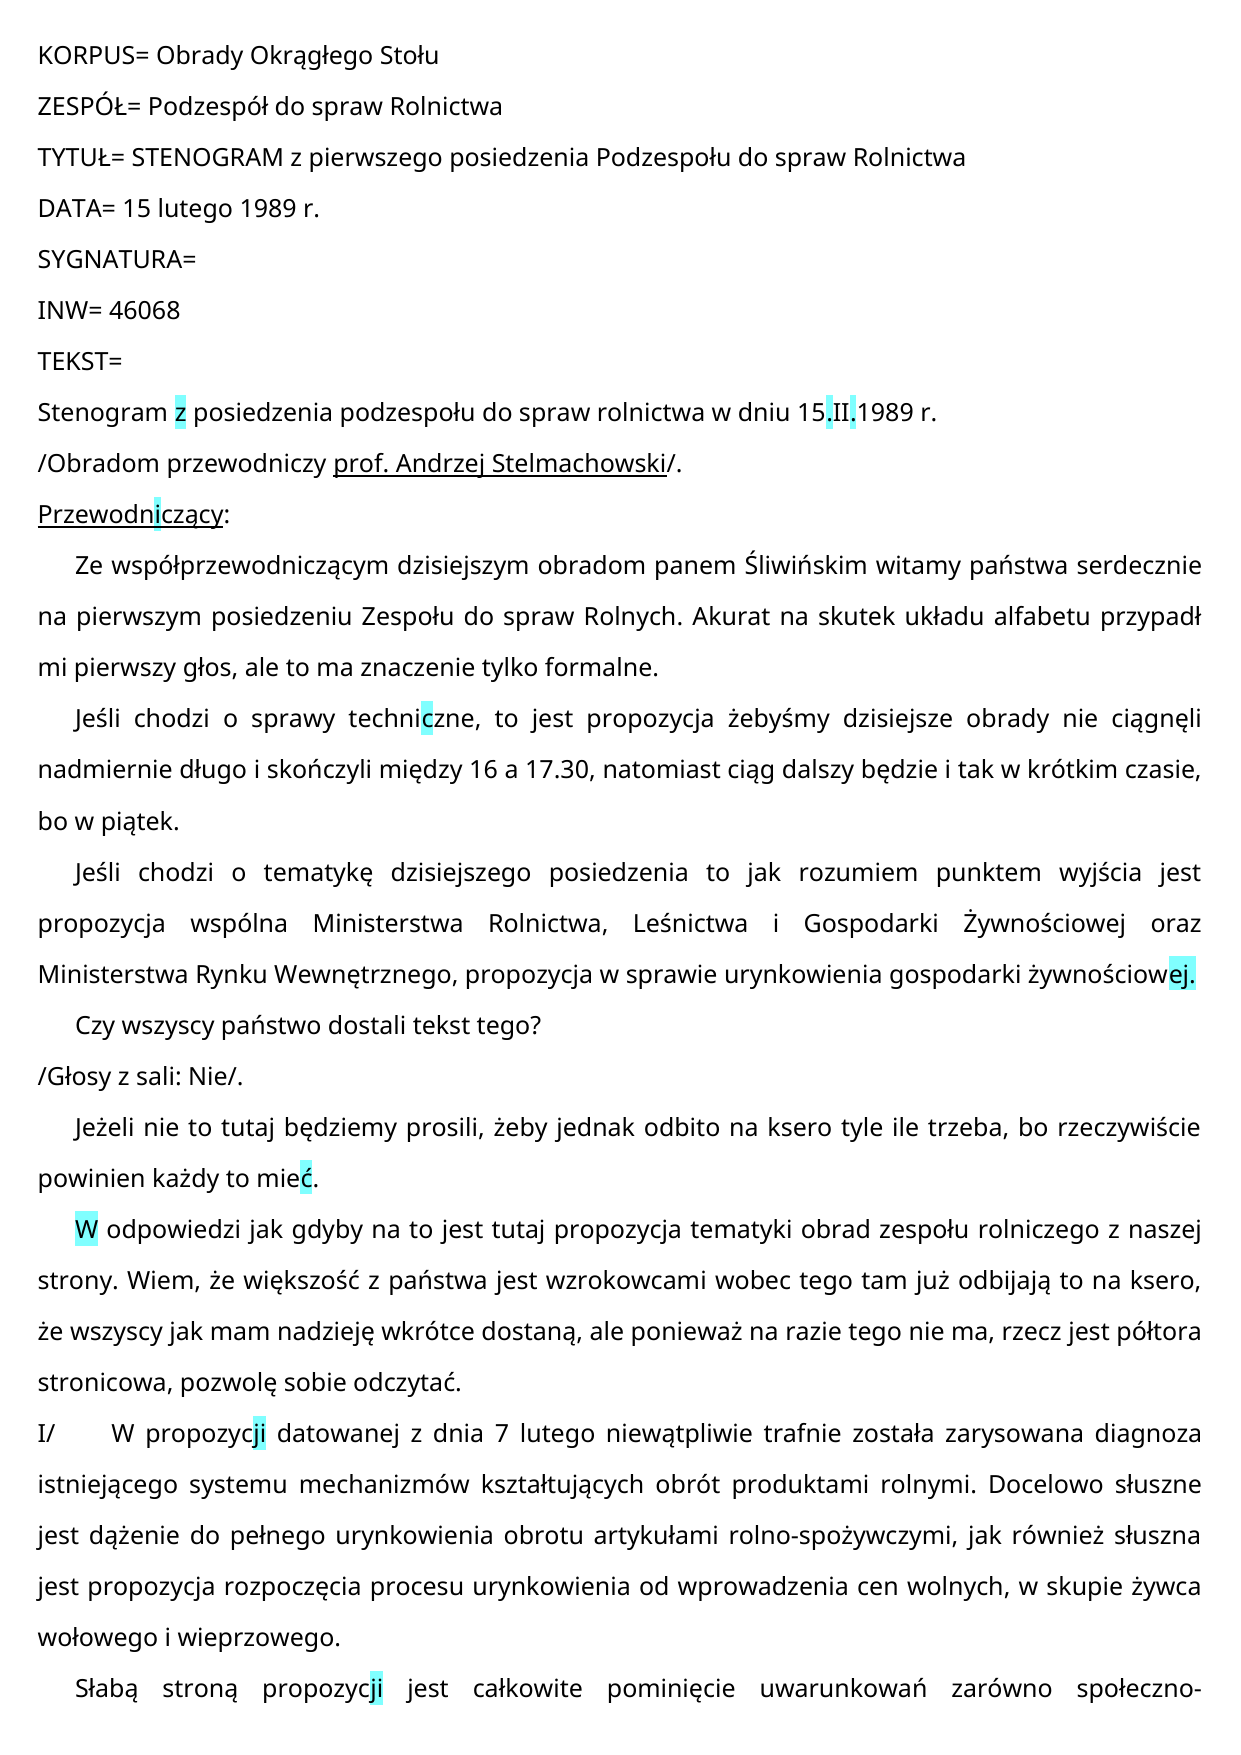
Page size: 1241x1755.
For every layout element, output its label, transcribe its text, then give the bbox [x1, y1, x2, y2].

text KORPUS= Obrady Okrągłego Stołu [37, 37, 1203, 72]
text I/ W propozycji datowanej z dnia 7 lutego niewątpliwie trafnie została zarysowana diagnoza istniejącego systemu mechanizmów kształtujących obrót produktami rolnymi. Docelowo słuszne jest dążenie do pełnego urynkowienia obrotu artykułami rolno-spożywczymi, jak również słuszna jest propozycja rozpoczęcia procesu urynkowienia od wprowadzenia cen wolnych, w skupie żywca wołowego i wieprzowego. [37, 1416, 1203, 1654]
text DATA= 15 lutego 1989 r. [37, 191, 1203, 225]
text INW= 46068 [37, 293, 1203, 327]
text ZESPÓŁ= Podzespół do spraw Rolnictwa [37, 88, 1203, 123]
text Czy wszyscy państwo dostali tekst tego? [37, 1007, 1203, 1041]
text Jeśli chodzi o sprawy techniczne, to jest propozycja żebyśmy dzisiejsze obrady nie ciągnęli nadmiernie długo i skończyli między 16 a 17.30, natomiast ciąg dalszy będzie i tak w krótkim czasie, bo w piątek. [37, 701, 1203, 837]
text TEKST= [37, 344, 1203, 378]
text Jeśli chodzi o tematykę dzisiejszego posiedzenia to jak rozumiem punktem wyjścia jest propozycja wspólna Ministerstwa Rolnictwa, Leśnictwa i Gospodarki Żywnościowej oraz Ministerstwa Rynku Wewnętrznego, propozycja w sprawie urynkowienia gospodarki żywnościowej. [37, 854, 1203, 990]
text Stenogram z posiedzenia podzespołu do spraw rolnictwa w dniu 15.II.1989 r. [37, 395, 1203, 429]
text /Głosy z sali: Nie/. [37, 1058, 1203, 1092]
text TYTUŁ= STENOGRAM z pierwszego posiedzenia Podzespołu do spraw Rolnictwa [37, 139, 1203, 174]
text /Obradom przewodniczy prof. Andrzej Stelmachowski/. [37, 446, 1203, 480]
text Jeżeli nie to tutaj będziemy prosili, żeby jednak odbito na ksero tyle ile trzeba, bo rzeczywiście powinien każdy to mieć. [37, 1109, 1203, 1194]
text Przewodniczący: [37, 497, 1203, 531]
text Ze współprzewodniczącym dzisiejszym obradom panem Śliwińskim witamy państwa serdecznie na pierwszym posiedzeniu Zespołu do spraw Rolnych. Akurat na skutek układu alfabetu przypadł mi pierwszy głos, ale to ma znaczenie tylko formalne. [37, 548, 1203, 684]
text W odpowiedzi jak gdyby na to jest tutaj propozycja tematyki obrad zespołu rolniczego z naszej strony. Wiem, że większość z państwa jest wzrokowcami wobec tego tam już odbijają to na ksero, że wszyscy jak mam nadzieję wkrótce dostaną, ale ponieważ na razie tego nie ma, rzecz jest półtora stronicowa, pozwolę sobie odczytać. [37, 1211, 1203, 1399]
text SYGNATURA= [37, 242, 1203, 276]
text Słabą stroną propozycji jest całkowite pominięcie uwarunkowań zarówno społeczno- [37, 1671, 1203, 1705]
